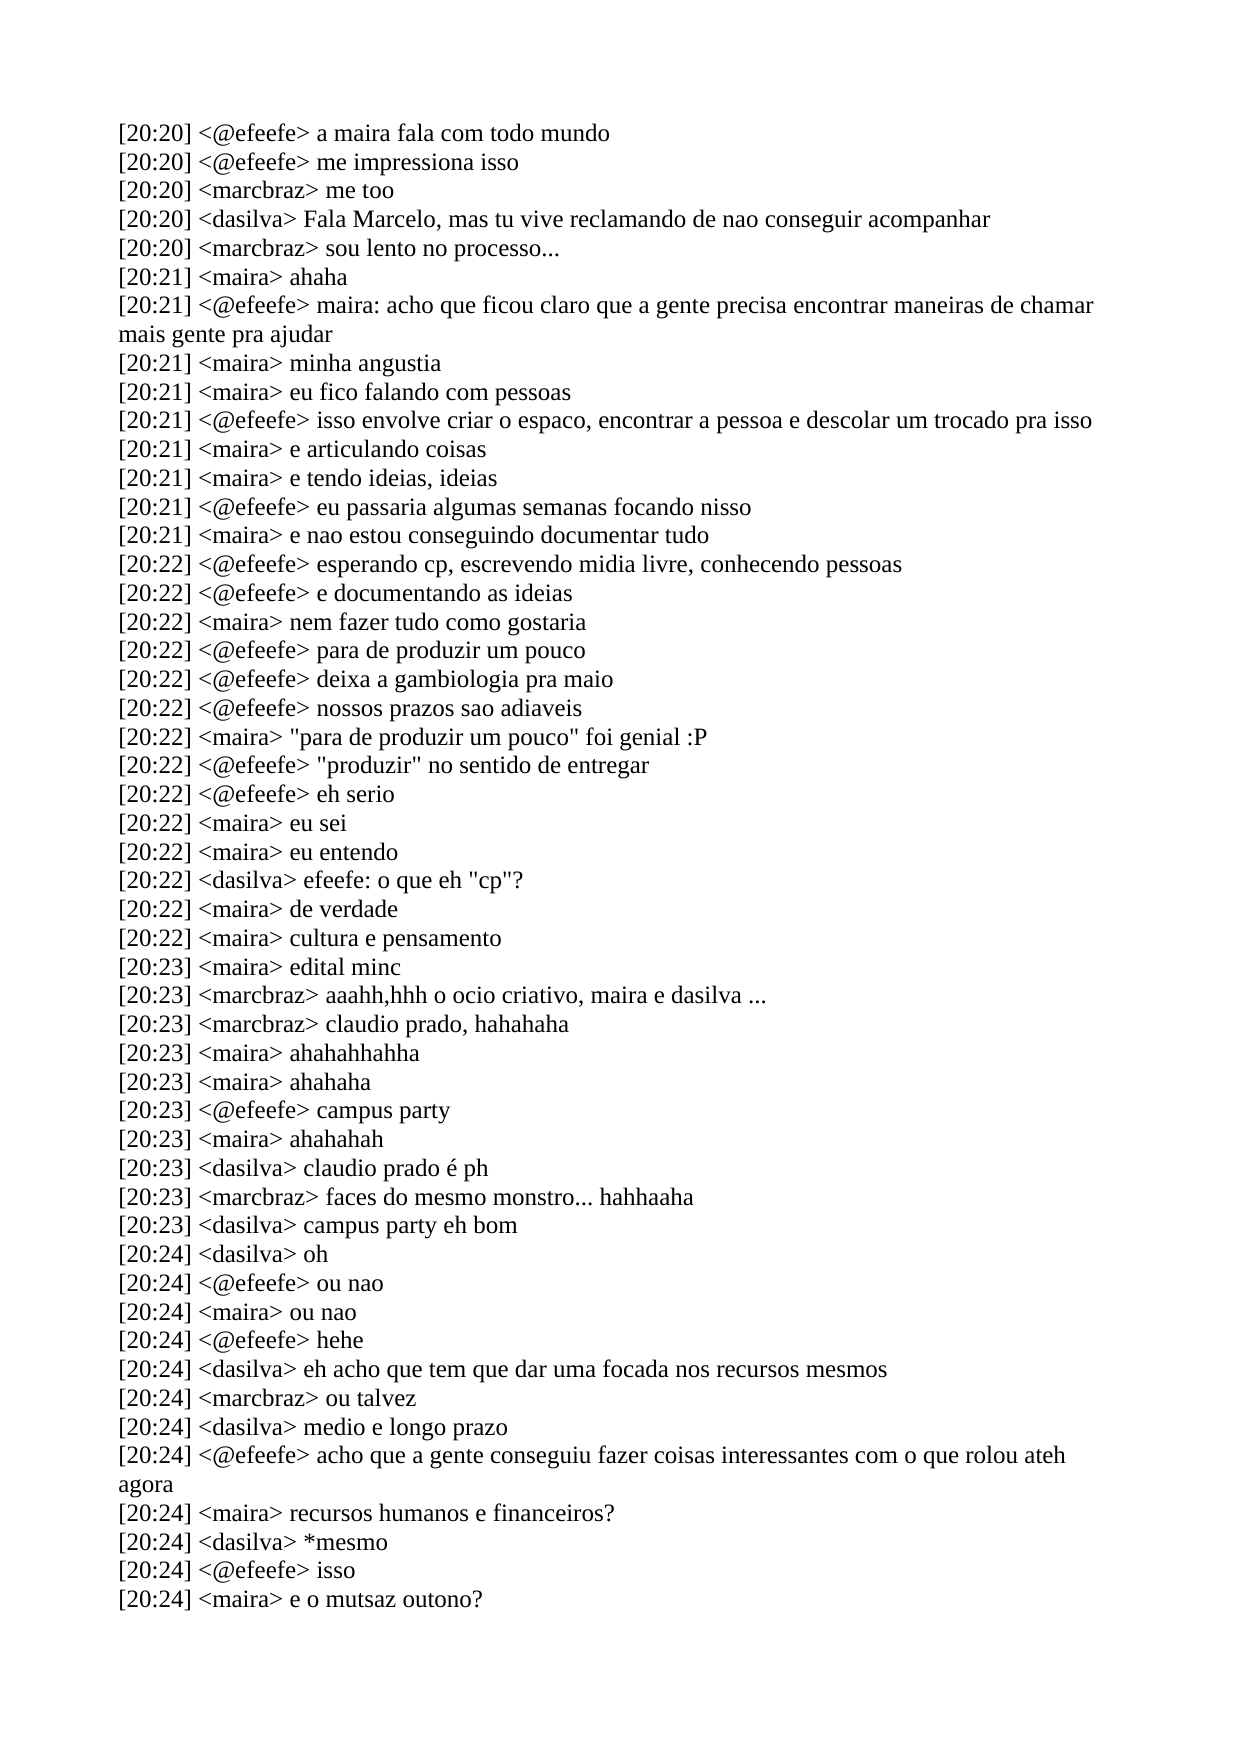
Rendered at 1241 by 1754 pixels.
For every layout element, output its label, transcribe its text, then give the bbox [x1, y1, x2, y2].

text [20:23] <marcbraz> faces do mesmo monstro... hahhaaha [118, 1182, 1122, 1211]
text [20:24] <marcbraz> ou talvez [118, 1383, 1122, 1412]
text [20:20] <marcbraz> me too [118, 176, 1122, 204]
text [20:22] <maira> "para de produzir um pouco" foi genial :P [118, 722, 1122, 751]
text [20:22] <maira> eu entendo [118, 837, 1122, 866]
text [20:24] <dasilva> oh [118, 1239, 1122, 1268]
text [20:21] <maira> e articulando coisas [118, 434, 1122, 463]
text [20:22] <@efeefe> eh serio [118, 779, 1122, 808]
text [20:23] <maira> edital minc [118, 952, 1122, 981]
text [20:24] <@efeefe> isso [118, 1556, 1122, 1584]
text [20:23] <marcbraz> aaahh,hhh o ocio criativo, maira e dasilva ... [118, 981, 1122, 1009]
text [20:20] <marcbraz> sou lento no processo... [118, 233, 1122, 262]
text [20:21] <maira> e tendo ideias, ideias [118, 463, 1122, 492]
text [20:24] <maira> recursos humanos e financeiros? [118, 1498, 1122, 1527]
text [20:21] <maira> ahaha [118, 262, 1122, 291]
text [20:21] <maira> eu fico falando com pessoas [118, 377, 1122, 406]
text [20:23] <dasilva> claudio prado é ph [118, 1153, 1122, 1182]
text [20:22] <maira> de verdade [118, 894, 1122, 923]
text [20:24] <@efeefe> acho que a gente conseguiu fazer coisas interessantes com o que rolou ateh agora [118, 1441, 1122, 1498]
text [20:21] <maira> minha angustia [118, 348, 1122, 377]
text [20:24] <maira> ou nao [118, 1297, 1122, 1326]
text [20:22] <maira> nem fazer tudo como gostaria [118, 607, 1122, 636]
text [20:22] <@efeefe> "produzir" no sentido de entregar [118, 751, 1122, 779]
text [20:20] <@efeefe> me impressiona isso [118, 147, 1122, 176]
text [20:20] <@efeefe> a maira fala com todo mundo [118, 118, 1122, 147]
text [20:21] <maira> e nao estou conseguindo documentar tudo [118, 521, 1122, 549]
text [20:22] <dasilva> efeefe: o que eh "cp"? [118, 866, 1122, 894]
text [20:22] <maira> eu sei [118, 808, 1122, 837]
text [20:24] <dasilva> medio e longo prazo [118, 1412, 1122, 1441]
text [20:24] <dasilva> *mesmo [118, 1527, 1122, 1556]
text [20:23] <maira> ahahaha [118, 1067, 1122, 1096]
text [20:23] <dasilva> campus party eh bom [118, 1211, 1122, 1239]
text [20:21] <@efeefe> maira: acho que ficou claro que a gente precisa encontrar maneiras de chamar mais gente pra ajudar [118, 291, 1122, 348]
text [20:23] <@efeefe> campus party [118, 1096, 1122, 1124]
text [20:22] <@efeefe> para de produzir um pouco [118, 636, 1122, 664]
text [20:22] <@efeefe> e documentando as ideias [118, 578, 1122, 607]
text [20:24] <@efeefe> ou nao [118, 1268, 1122, 1297]
text [20:22] <@efeefe> nossos prazos sao adiaveis [118, 693, 1122, 722]
text [20:24] <maira> e o mutsaz outono? [118, 1584, 1122, 1613]
text [20:20] <dasilva> Fala Marcelo, mas tu vive reclamando de nao conseguir acompanhar [118, 204, 1122, 233]
text [20:23] <maira> ahahahhahha [118, 1038, 1122, 1067]
text [20:23] <maira> ahahahah [118, 1124, 1122, 1153]
text [20:24] <dasilva> eh acho que tem que dar uma focada nos recursos mesmos [118, 1354, 1122, 1383]
text [20:23] <marcbraz> claudio prado, hahahaha [118, 1009, 1122, 1038]
text [20:21] <@efeefe> eu passaria algumas semanas focando nisso [118, 492, 1122, 521]
text [20:22] <@efeefe> esperando cp, escrevendo midia livre, conhecendo pessoas [118, 549, 1122, 578]
text [20:24] <@efeefe> hehe [118, 1326, 1122, 1354]
text [20:22] <@efeefe> deixa a gambiologia pra maio [118, 664, 1122, 693]
text [20:21] <@efeefe> isso envolve criar o espaco, encontrar a pessoa e descolar um trocado pra isso [118, 406, 1122, 434]
text [20:22] <maira> cultura e pensamento [118, 923, 1122, 952]
